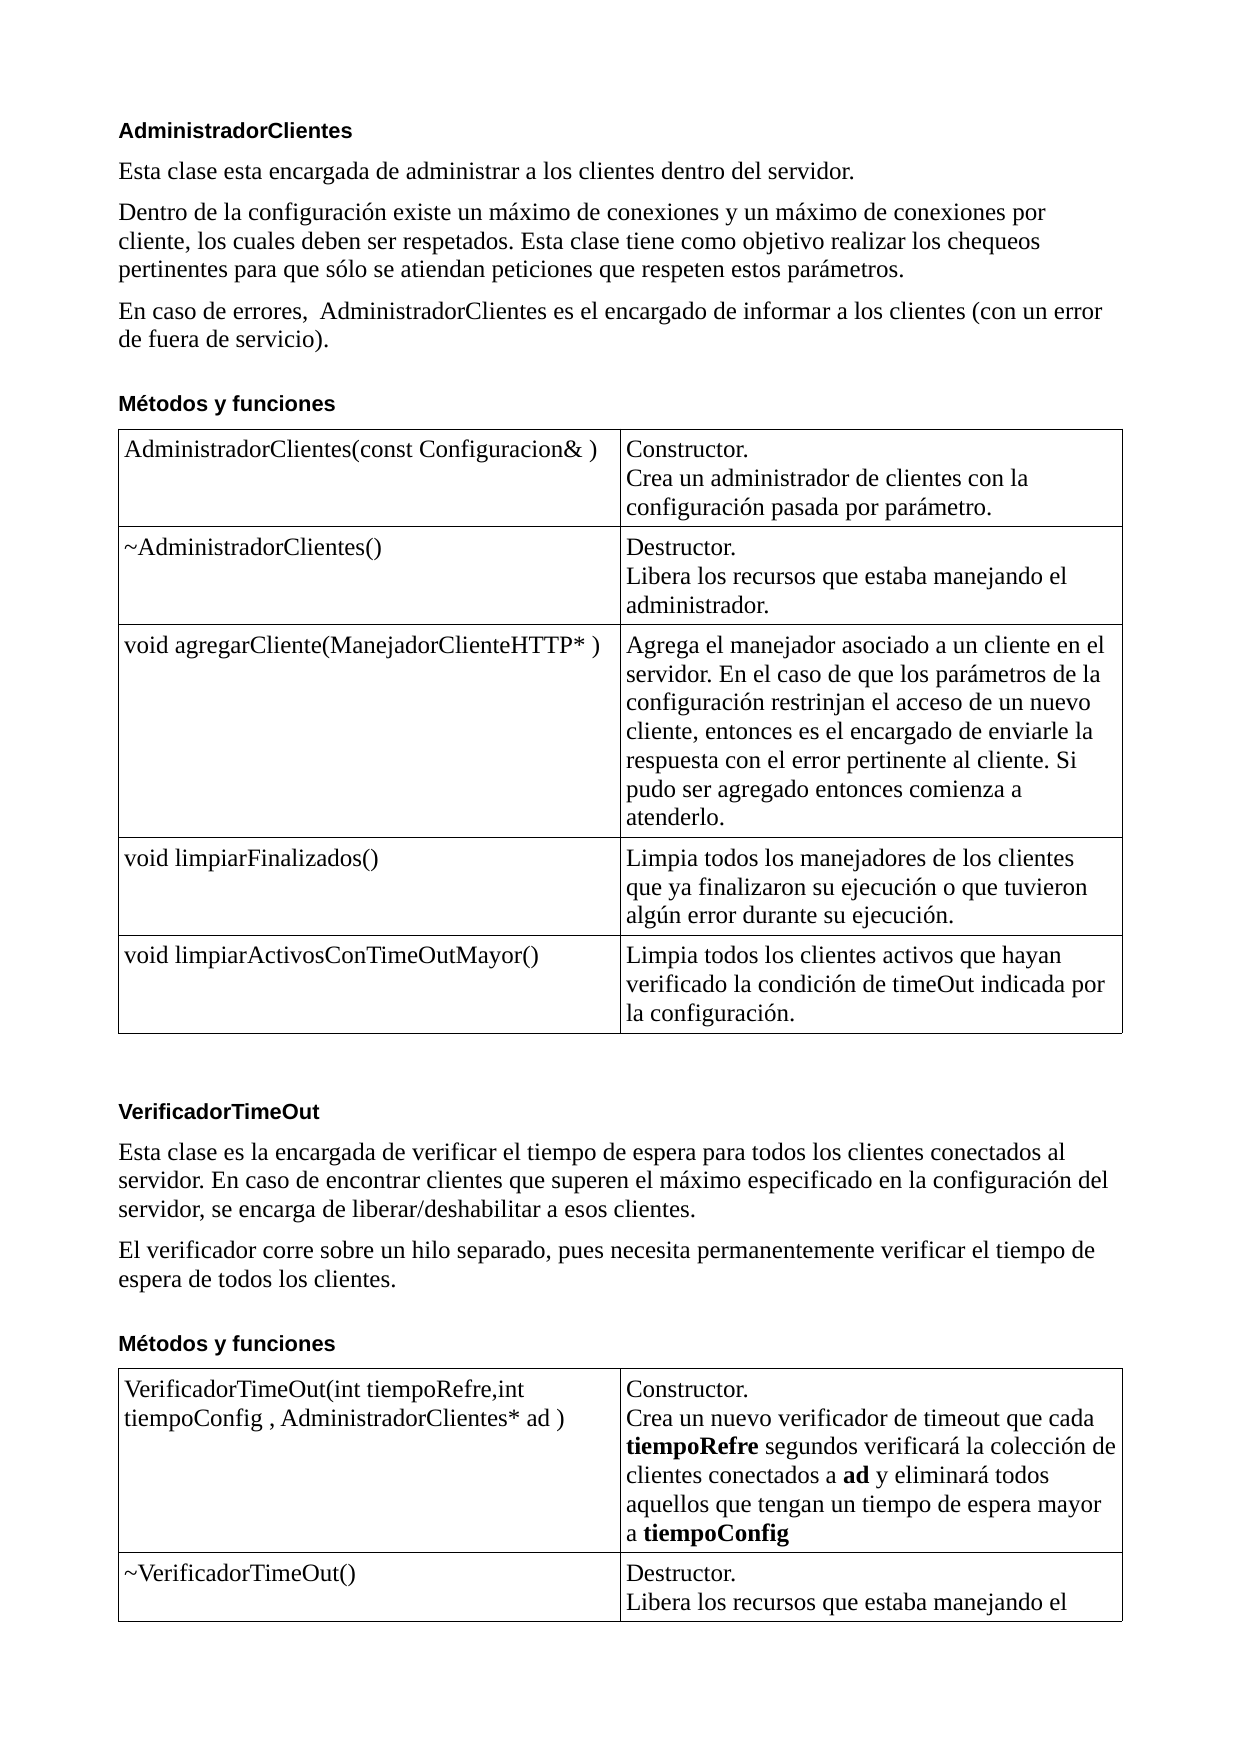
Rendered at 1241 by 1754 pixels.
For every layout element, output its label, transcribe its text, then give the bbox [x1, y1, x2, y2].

text Esta clase esta encargada de administrar a los clientes dentro del servidor. [118, 156, 1122, 184]
subtitle Métodos y funciones [118, 1330, 1122, 1356]
table_cell Destructor. Libera los recursos que estaba manejando el administrador. [621, 527, 1122, 624]
table_cell Agrega el manejador asociado a un cliente en el servidor. En el caso de que los parámetros de la configuración restrinjan el acceso de un nuevo cliente, entonces es el encargado de enviarle la respuesta con el error pertinente al cliente. Si pudo ser agregado entonces comienza a atenderlo. [621, 625, 1122, 837]
text En caso de errores, AdministradorClientes es el encargado de informar a los clientes (con un error de fuera de servicio). [118, 296, 1122, 353]
table_header Constructor. Crea un nuevo verificador de timeout que cada tiempoRefre segundos verificará la colección de clientes conectados a ad y eliminará todos aquellos que tengan un tiempo de espera mayor a tiempoConfig [621, 1369, 1122, 1552]
table_header VerificadorTimeOut(int tiempoRefre,int tiempoConfig , AdministradorClientes* ad ) [119, 1369, 620, 1552]
text El verificador corre sobre un hilo separado, pues necesita permanentemente verificar el tiempo de espera de todos los clientes. [118, 1235, 1122, 1293]
table_cell void agregarCliente(ManejadorClienteHTTP* ) [119, 625, 620, 837]
text Dentro de la configuración existe un máximo de conexiones y un máximo de conexiones por cliente, los cuales deben ser respetados. Esta clase tiene como objetivo realizar los chequeos pertinentes para que sólo se atiendan peticiones que respeten estos parámetros. [118, 197, 1122, 283]
table_cell void limpiarFinalizados() [119, 838, 620, 935]
text Esta clase es la encargada de verificar el tiempo de espera para todos los clientes conectados al servidor. En caso de encontrar clientes que superen el máximo especificado en la configuración del servidor, se encarga de liberar/deshabilitar a esos clientes. [118, 1137, 1122, 1223]
table_cell ~VerificadorTimeOut() [119, 1553, 620, 1621]
table_cell Limpia todos los manejadores de los clientes que ya finalizaron su ejecución o que tuvieron algún error durante su ejecución. [621, 838, 1122, 935]
subtitle VerificadorTimeOut [118, 1099, 1122, 1124]
table_cell Destructor. Libera los recursos que estaba manejando el [621, 1553, 1122, 1621]
subtitle Métodos y funciones [118, 391, 1122, 416]
table_cell void limpiarActivosConTimeOutMayor() [119, 936, 620, 1033]
subtitle AdministradorClientes [118, 118, 1122, 143]
table_cell Limpia todos los clientes activos que hayan verificado la condición de timeOut indicada por la configuración. [621, 936, 1122, 1033]
table_header AdministradorClientes(const Configuracion& ) [119, 430, 620, 526]
table_header Constructor. Crea un administrador de clientes con la configuración pasada por parámetro. [621, 430, 1122, 526]
table_cell ~AdministradorClientes() [119, 527, 620, 624]
